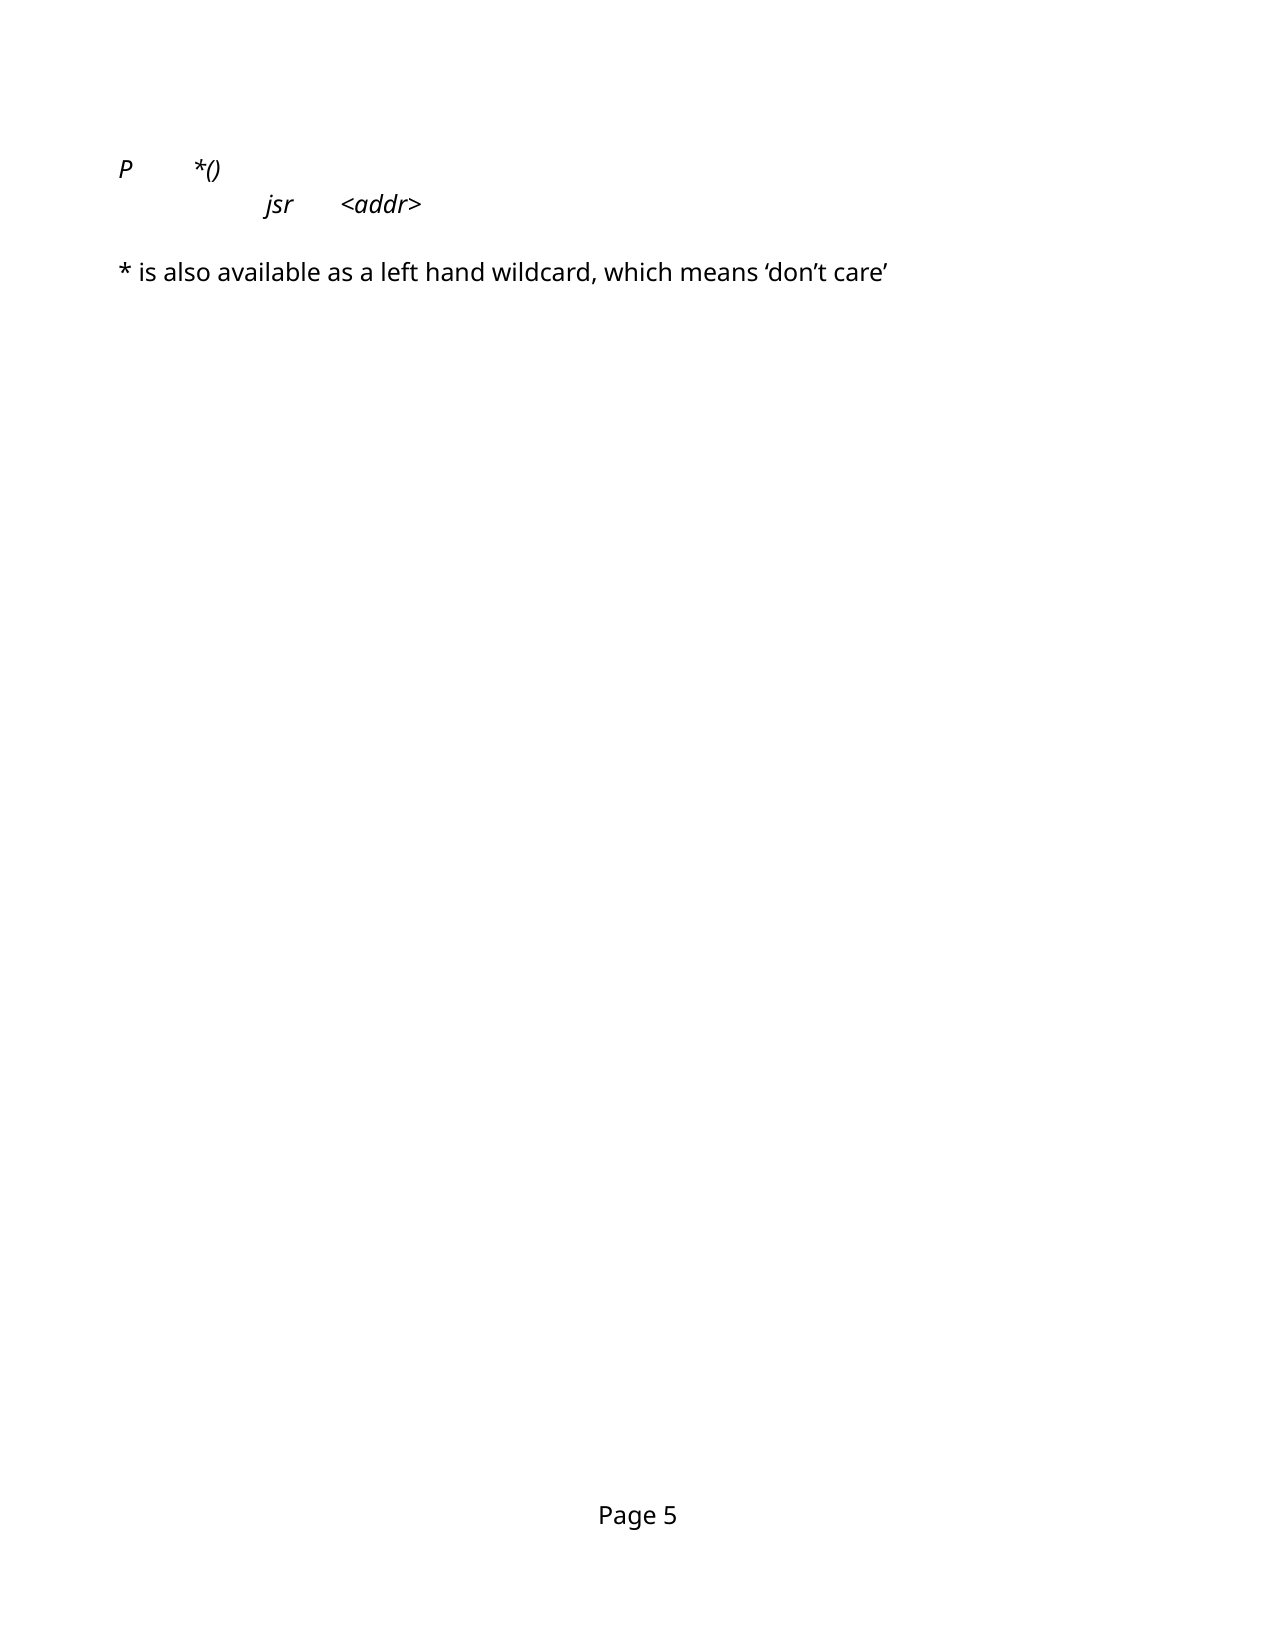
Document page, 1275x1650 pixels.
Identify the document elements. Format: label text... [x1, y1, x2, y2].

text P *() [118, 152, 1157, 186]
text * is also available as a left hand wildcard, which means ‘don’t care’ [118, 254, 1157, 288]
text jsr <addr> [118, 186, 1157, 220]
